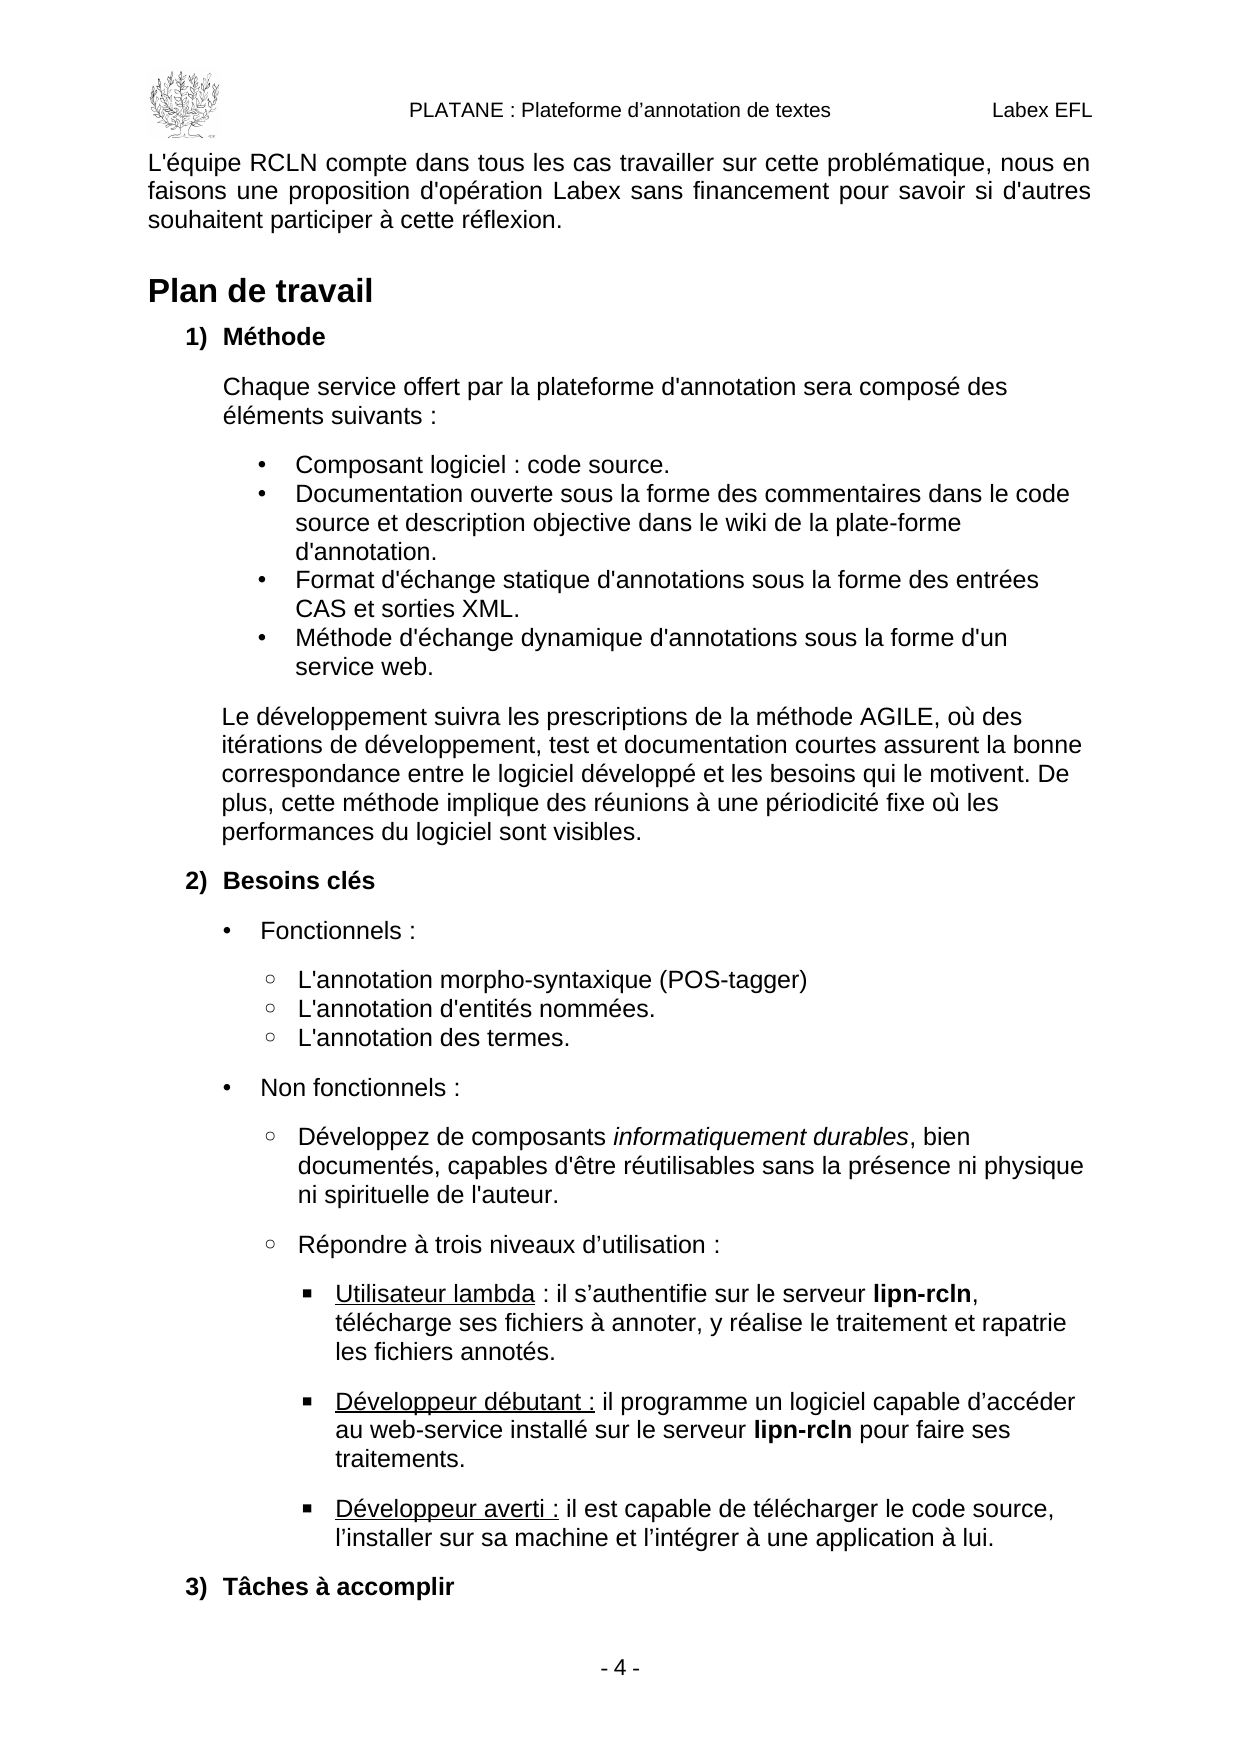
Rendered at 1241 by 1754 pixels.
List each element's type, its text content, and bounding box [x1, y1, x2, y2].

list Le développement suivra les prescriptions de la méthode AGILE, où des itérations de développement, test et documentation courtes assurent la bonne correspondance entre le logiciel développé et les besoins qui le motivent. De plus, cette méthode implique des réunions à une périodicité fixe où les performances du logiciel sont visibles. [184, 701, 1093, 845]
list L'annotation des termes. [260, 1023, 1093, 1052]
list L'annotation morpho-syntaxique (POS-tagger) [260, 965, 1093, 994]
subtitle Plan de travail [148, 271, 1093, 310]
list Développez de composants informatiquement durables, bien documentés, capables d'être réutilisables sans la présence ni physique ni spirituelle de l'auteur. [260, 1122, 1093, 1209]
picture [146, 67, 221, 140]
list Besoins clés [185, 866, 1093, 895]
list Composant logiciel : code source. [258, 450, 1093, 479]
list Fonctionnels : [223, 916, 1093, 944]
list Développeur débutant : il programme un logiciel capable d’accéder au web-service installé sur le serveur lipn-rcln pour faire ses traitements. [298, 1386, 1093, 1473]
list L'annotation d'entités nommées. [260, 994, 1093, 1023]
list Non fonctionnels : [223, 1073, 1093, 1102]
text L'équipe RCLN compte dans tous les cas travailler sur cette problématique, nous en faisons une proposition d'opération Labex sans financement pour savoir si d'autres souhaitent participer à cette réflexion. [148, 148, 1093, 234]
list Chaque service offert par la plateforme d'annotation sera composé des éléments suivants : [185, 372, 1093, 429]
list Méthode [185, 322, 1093, 351]
list Documentation ouverte sous la forme des commentaires dans le code source et description objective dans le wiki de la plate-forme d'annotation. [258, 479, 1093, 565]
list Répondre à trois niveaux d’utilisation : [260, 1229, 1093, 1258]
list Utilisateur lambda : il s’authentifie sur le serveur lipn-rcln, télécharge ses fichiers à annoter, y réalise le traitement et rapatrie les fichiers annotés. [298, 1279, 1093, 1366]
list Format d'échange statique d'annotations sous la forme des entrées CAS et sorties XML. [258, 565, 1093, 623]
list Tâches à accomplir [185, 1572, 1093, 1601]
list Méthode d'échange dynamique d'annotations sous la forme d'un service web. [258, 623, 1093, 681]
list Développeur averti : il est capable de télécharger le code source, l’installer sur sa machine et l’intégrer à une application à lui. [298, 1494, 1093, 1551]
